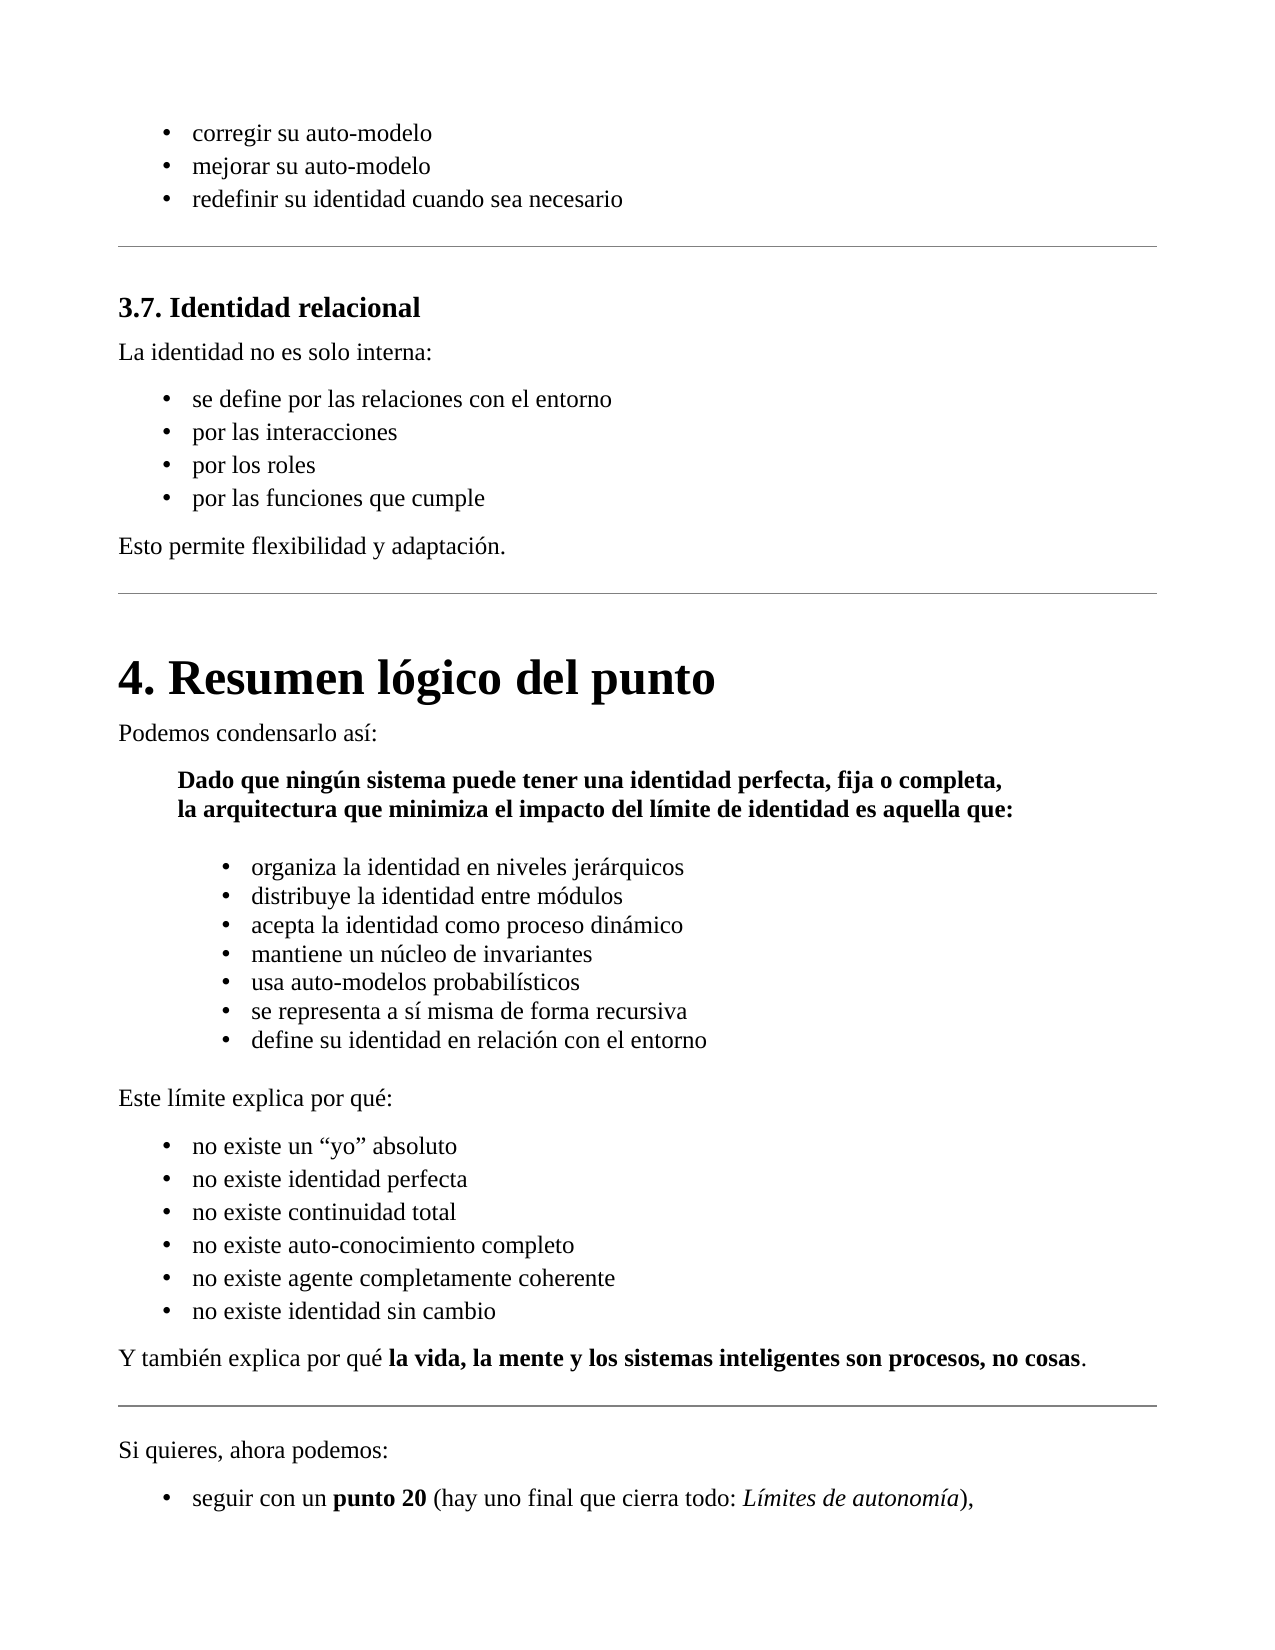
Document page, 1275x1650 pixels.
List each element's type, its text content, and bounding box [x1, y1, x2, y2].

subtitle 4. Resumen lógico del punto [118, 648, 1157, 705]
list no existe identidad sin cambio [162, 1296, 1157, 1324]
list por los roles [162, 450, 1157, 479]
list define su identidad en relación con el entorno [222, 1025, 1098, 1054]
text Podemos condensarlo así: [118, 718, 1157, 747]
list por las interacciones [162, 417, 1157, 446]
list mejorar su auto-modelo [162, 151, 1157, 180]
list acepta la identidad como proceso dinámico [222, 910, 1098, 939]
list se representa a sí misma de forma recursiva [222, 996, 1098, 1025]
text Y también explica por qué la vida, la mente y los sistemas inteligentes son procesos, no cosas. [118, 1343, 1157, 1372]
list redefinir su identidad cuando sea necesario [162, 184, 1157, 213]
list mantiene un núcleo de invariantes [222, 939, 1098, 967]
list no existe agente completamente coherente [162, 1263, 1157, 1292]
text La identidad no es solo interna: [118, 337, 1157, 365]
text Este límite explica por qué: [118, 1083, 1157, 1112]
list no existe identidad perfecta [162, 1164, 1157, 1192]
text Si quieres, ahora podemos: [118, 1435, 1157, 1464]
list corregir su auto-modelo [162, 118, 1157, 147]
text Esto permite flexibilidad y adaptación. [118, 531, 1157, 560]
list no existe auto-conocimiento completo [162, 1230, 1157, 1258]
list usa auto-modelos probabilísticos [222, 967, 1098, 996]
list no existe un “yo” absoluto [162, 1131, 1157, 1159]
text Dado que ningún sistema puede tener una identidad perfecta, fija o completa, la arquitectura que minimiza el impacto del límite de identidad es aquella que: [177, 765, 1098, 823]
list no existe continuidad total [162, 1197, 1157, 1226]
subtitle 3.7. Identidad relacional [118, 291, 1157, 324]
list organiza la identidad en niveles jerárquicos [222, 852, 1098, 881]
list seguir con un punto 20 (hay uno final que cierra todo: Límites de autonomía), [162, 1483, 1157, 1512]
list se define por las relaciones con el entorno [162, 384, 1157, 413]
list distribuye la identidad entre módulos [222, 881, 1098, 910]
list por las funciones que cumple [162, 483, 1157, 512]
